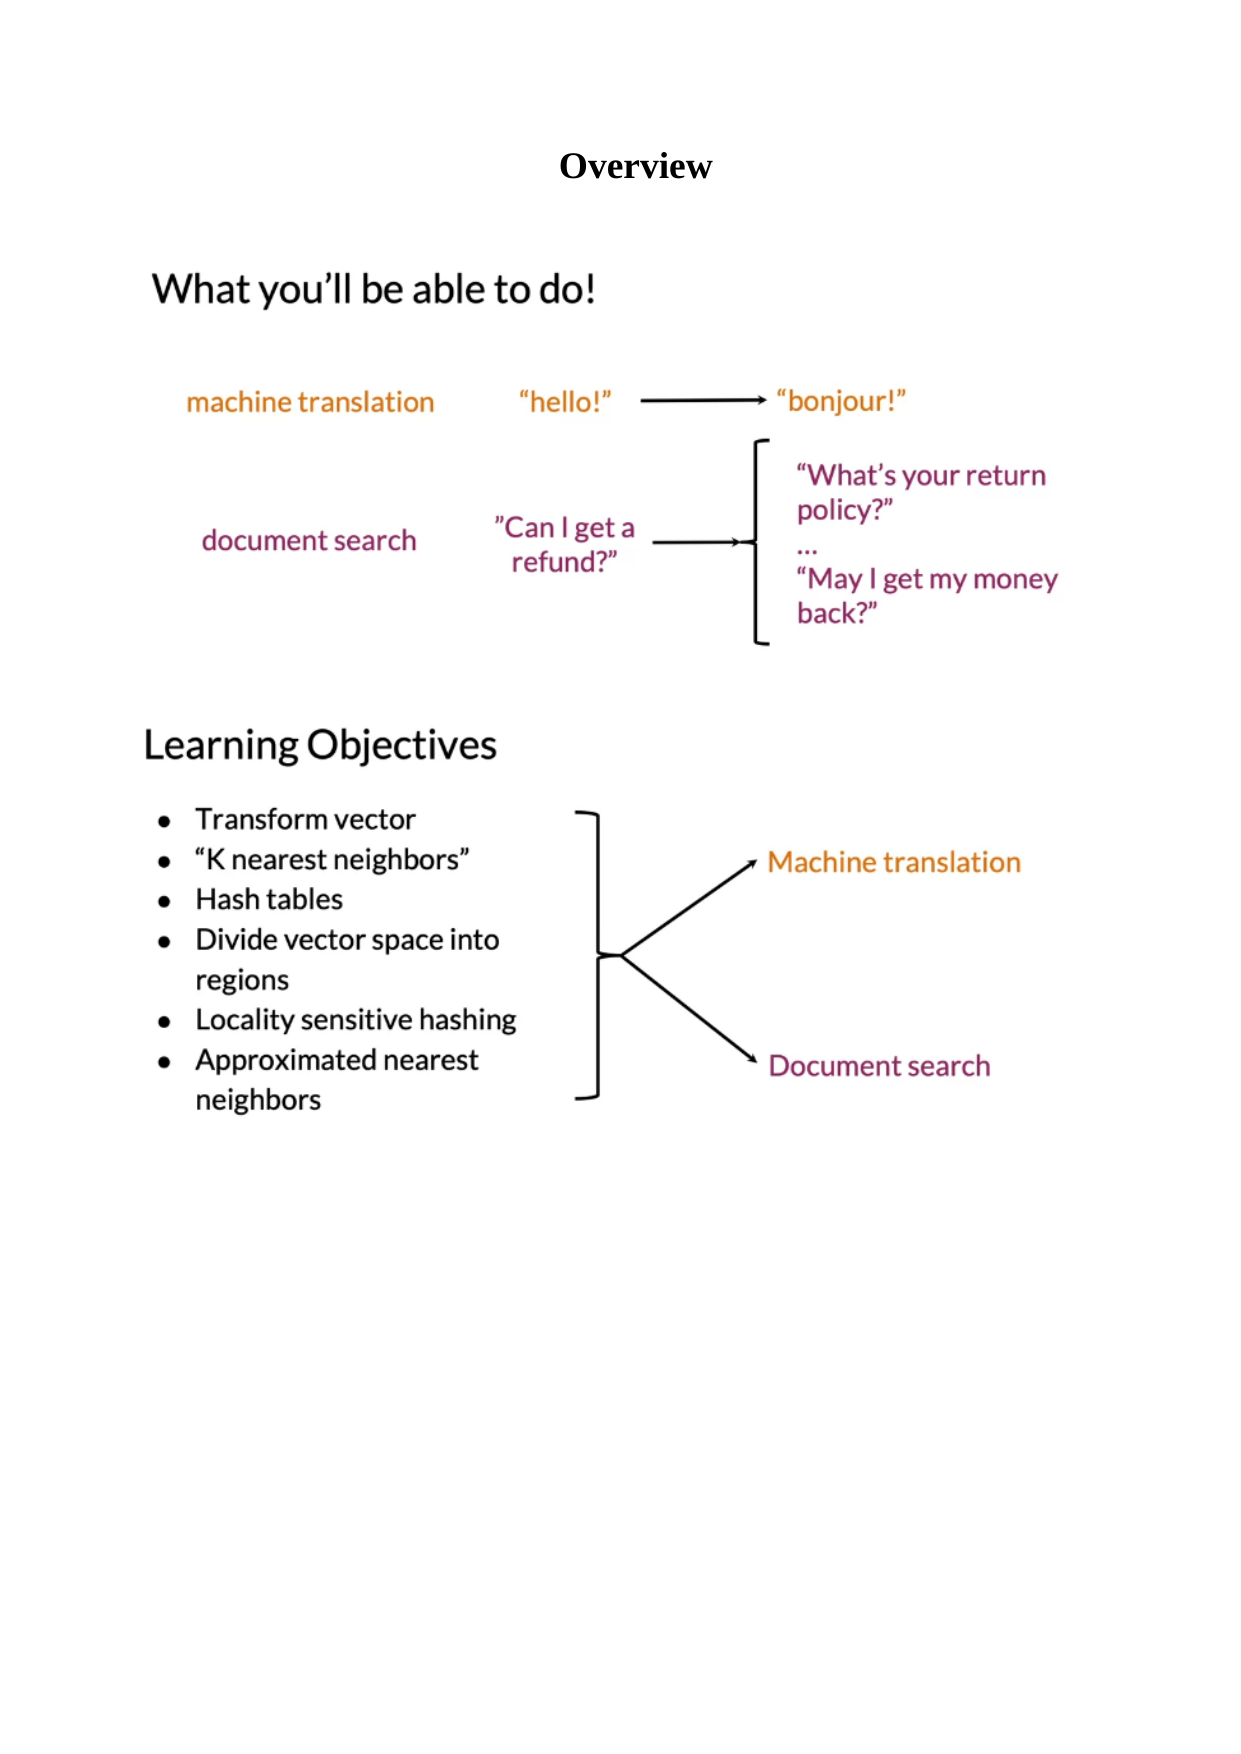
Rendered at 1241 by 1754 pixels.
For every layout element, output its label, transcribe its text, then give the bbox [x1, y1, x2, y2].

picture [118, 258, 1123, 659]
subtitle Overview [118, 143, 1122, 186]
picture [118, 716, 1123, 1129]
